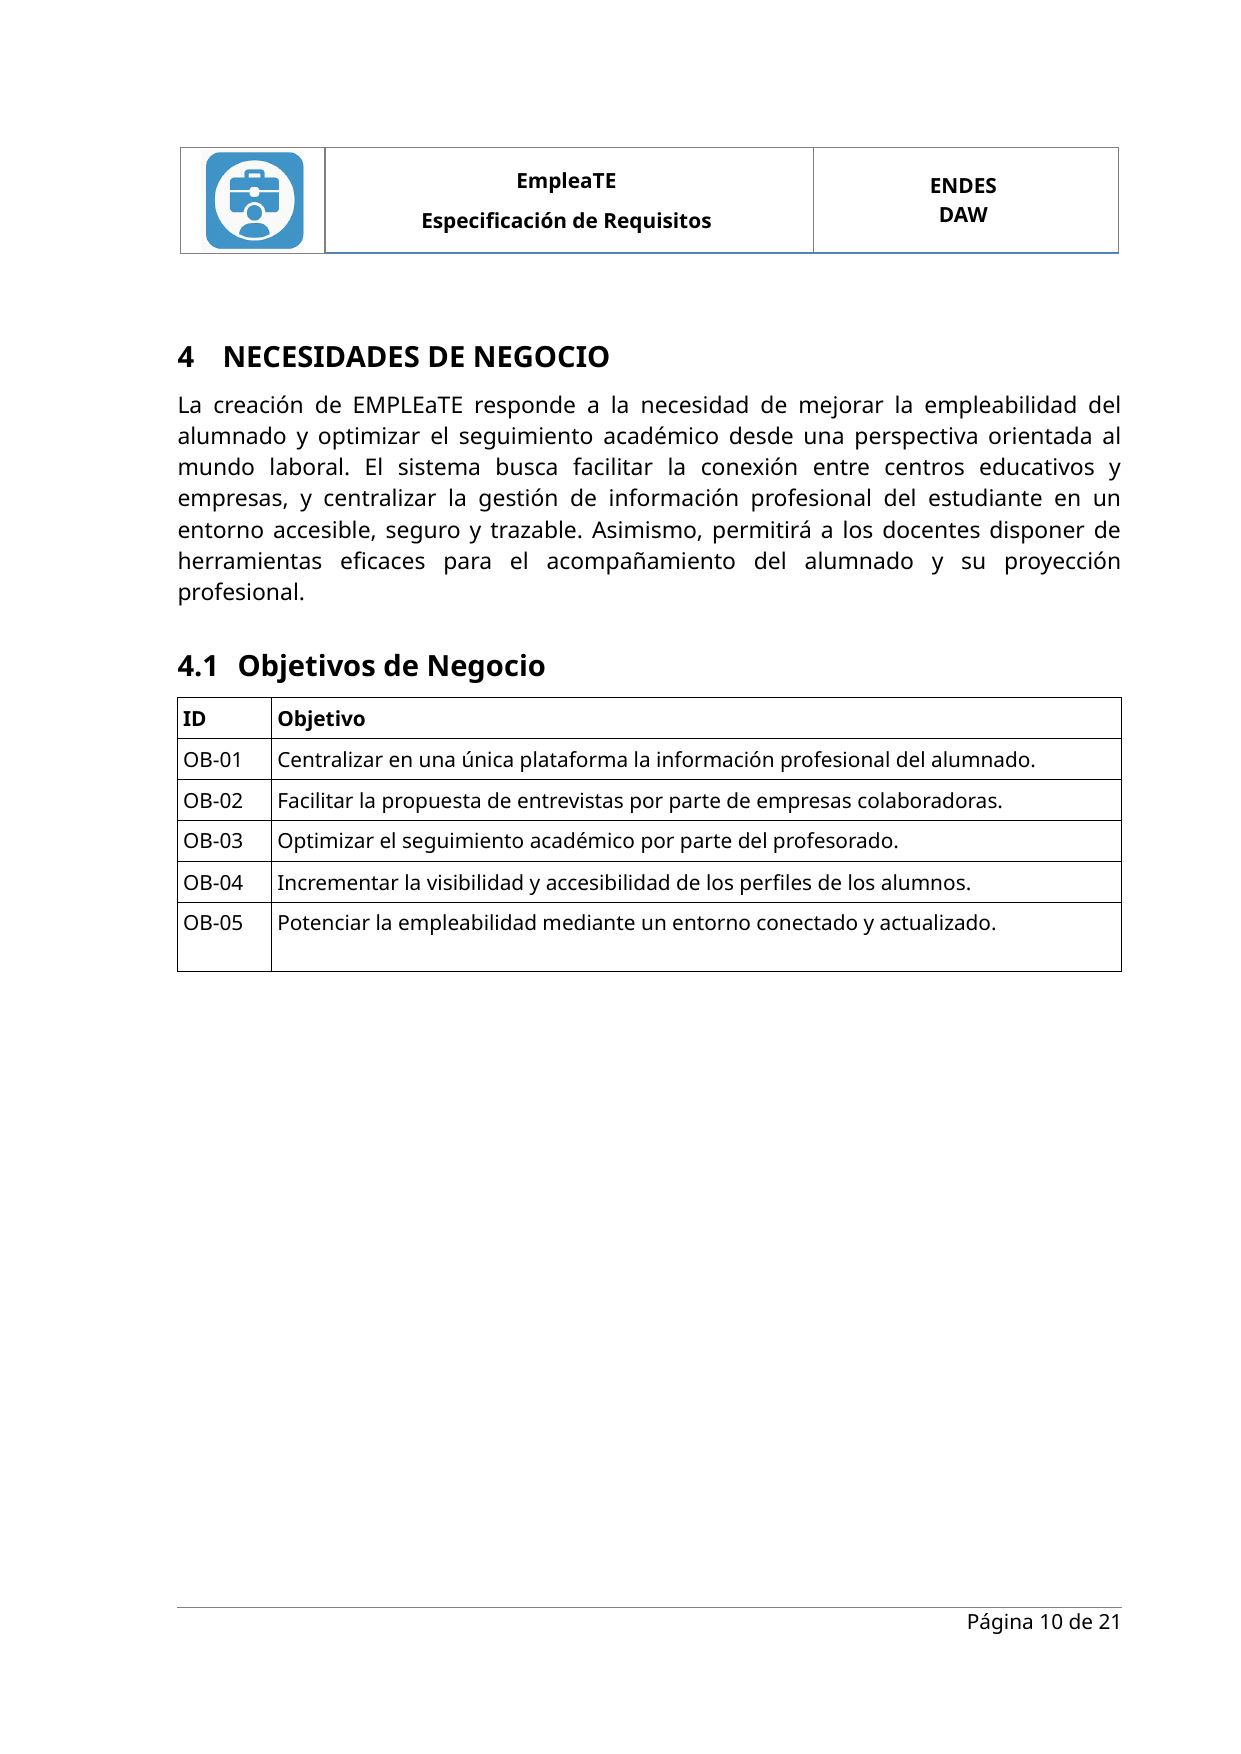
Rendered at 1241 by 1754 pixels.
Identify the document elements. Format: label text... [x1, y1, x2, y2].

table_cell Centralizar en una única plataforma la información profesional del alumnado. [272, 739, 1121, 779]
table_cell OB-02 [178, 780, 271, 820]
table_cell Potenciar la empleabilidad mediante un entorno conectado y actualizado. [272, 903, 1121, 971]
table_cell OB-03 [178, 821, 271, 861]
table_cell Facilitar la propuesta de entrevistas por parte de empresas colaboradoras. [272, 780, 1121, 820]
table_cell OB-04 [178, 862, 271, 902]
picture [201, 150, 304, 252]
subtitle NECESIDADES DE NEGOCIO [177, 336, 1122, 376]
table_cell OB-01 [178, 739, 271, 779]
table_header Objetivo [272, 698, 1121, 738]
table_cell Optimizar el seguimiento académico por parte del profesorado. [272, 821, 1121, 861]
table_header ID [178, 698, 271, 738]
table_cell Incrementar la visibilidad y accesibilidad de los perfiles de los alumnos. [272, 862, 1121, 902]
table_cell OB-05 [178, 903, 271, 971]
text La creación de EMPLEaTE responde a la necesidad de mejorar la empleabilidad del alumnado y optimizar el seguimiento académico desde una perspectiva orientada al mundo laboral. El sistema busca facilitar la conexión entre centros educativos y empresas, y centralizar la gestión de información profesional del estudiante en un entorno accesible, seguro y trazable. Asimismo, permitirá a los docentes disponer de herramientas eficaces para el acompañamiento del alumnado y su proyección profesional. [177, 389, 1122, 607]
subtitle Objetivos de Negocio [177, 645, 1122, 684]
